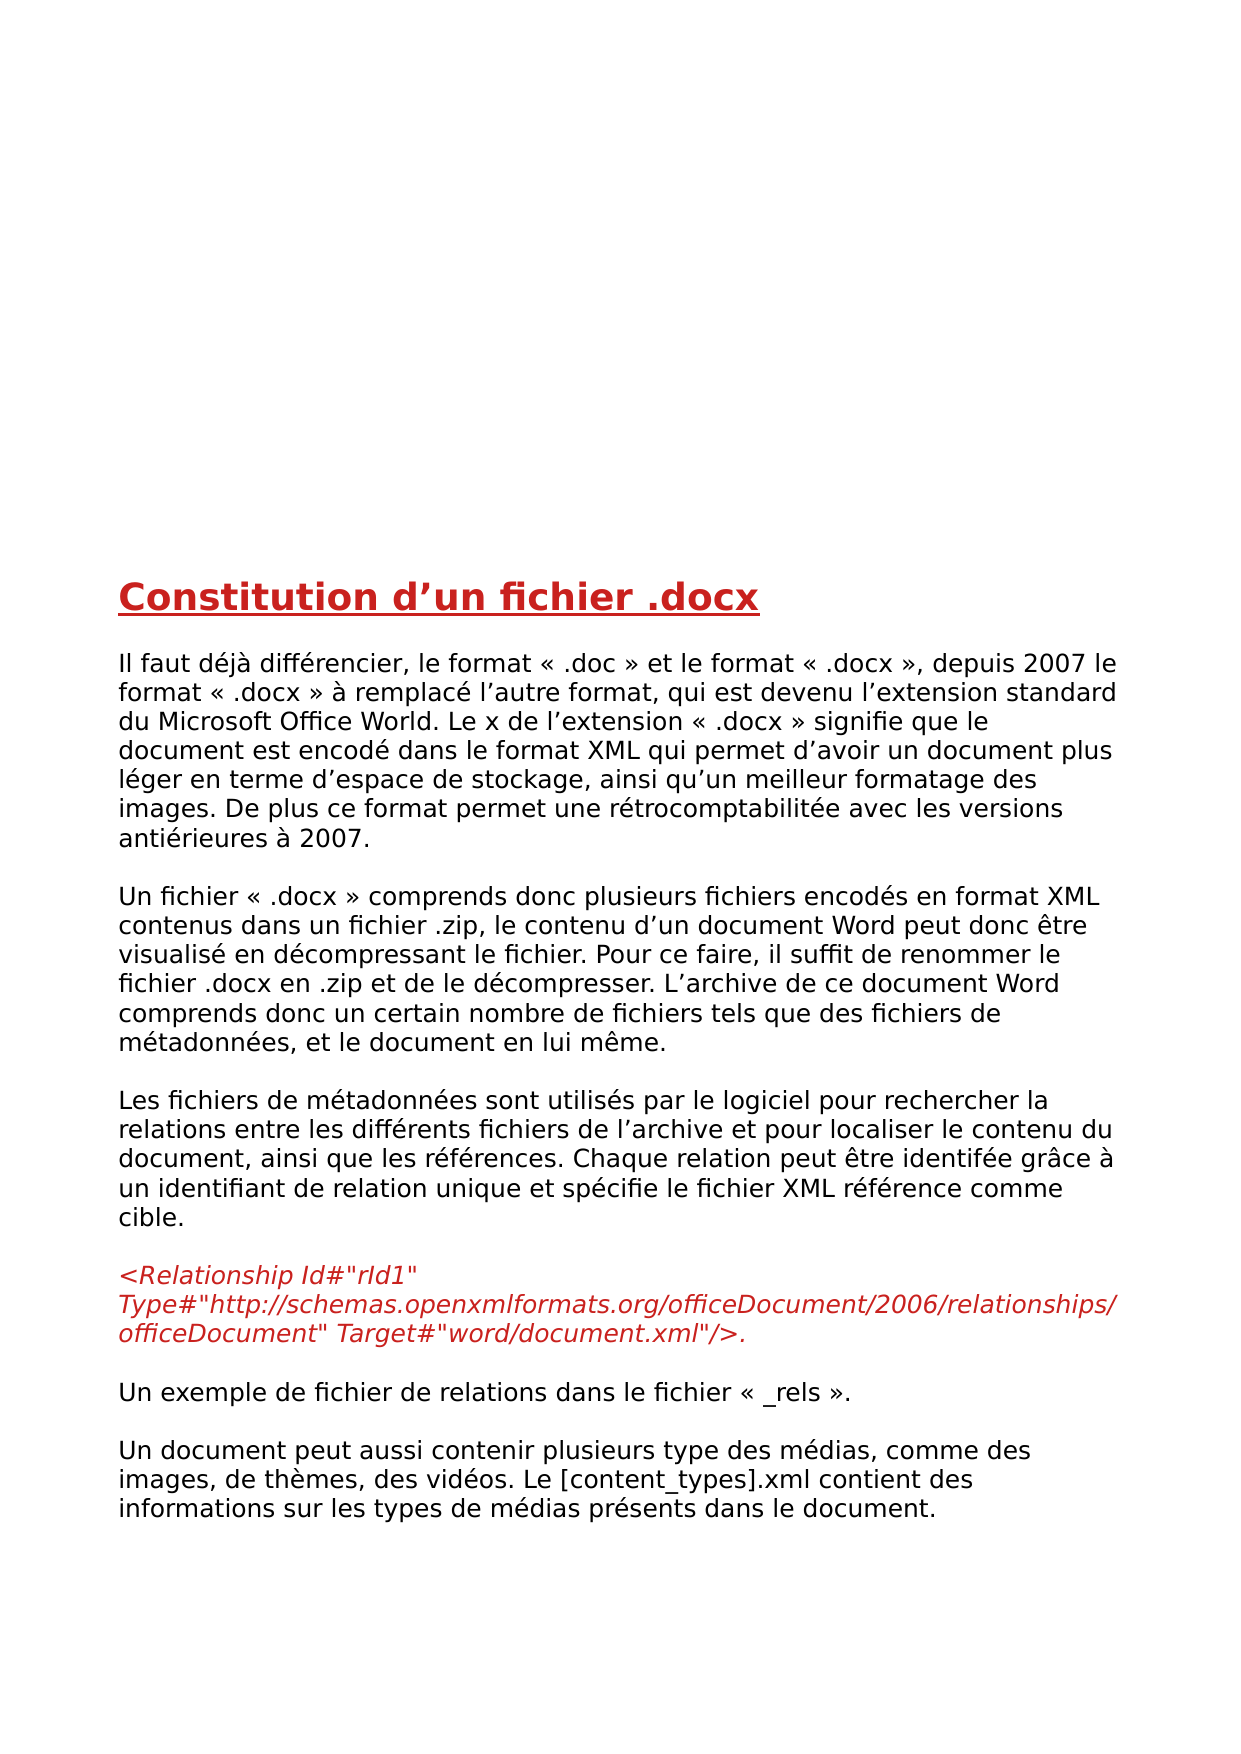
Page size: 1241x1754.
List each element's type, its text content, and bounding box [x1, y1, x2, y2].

text Constitution d’un fichier .docx [118, 576, 1122, 620]
text Un fichier « .docx » comprends donc plusieurs fichiers encodés en format XML contenus dans un fichier .zip, le contenu d’un document Word peut donc être visualisé en décompressant le fichier. Pour ce faire, il suffit de renommer le fichier .docx en .zip et de le décompresser. L’archive de ce document Word comprends donc un certain nombre de fichiers tels que des fichiers de métadonnées, et le document en lui même. [118, 882, 1122, 1057]
text Les fichiers de métadonnées sont utilisés par le logiciel pour rechercher la relations entre les différents fichiers de l’archive et pour localiser le contenu du document, ainsi que les références. Chaque relation peut être identifée grâce à un identifiant de relation unique et spécifie le fichier XML référence comme cible. [118, 1086, 1122, 1232]
text <Relationship Id#"rId1" Type#"http://schemas.openxmlformats.org/officeDocument/2006/relationships/officeDocument" Target#"word/document.xml"/>. [118, 1261, 1122, 1349]
text Il faut déjà différencier, le format « .doc » et le format « .docx », depuis 2007 le format « .docx » à remplacé l’autre format, qui est devenu l’extension standard du Microsoft Office World. Le x de l’extension « .docx » signifie que le document est encodé dans le format XML qui permet d’avoir un document plus léger en terme d’espace de stockage, ainsi qu’un meilleur formatage des images. De plus ce format permet une rétrocomptabilitée avec les versions antiérieures à 2007. [118, 649, 1122, 853]
text Un exemple de fichier de relations dans le fichier « _rels ». [118, 1378, 1122, 1407]
text Un document peut aussi contenir plusieurs type des médias, comme des images, de thèmes, des vidéos. Le [content_types].xml contient des informations sur les types de médias présents dans le document. [118, 1436, 1122, 1524]
